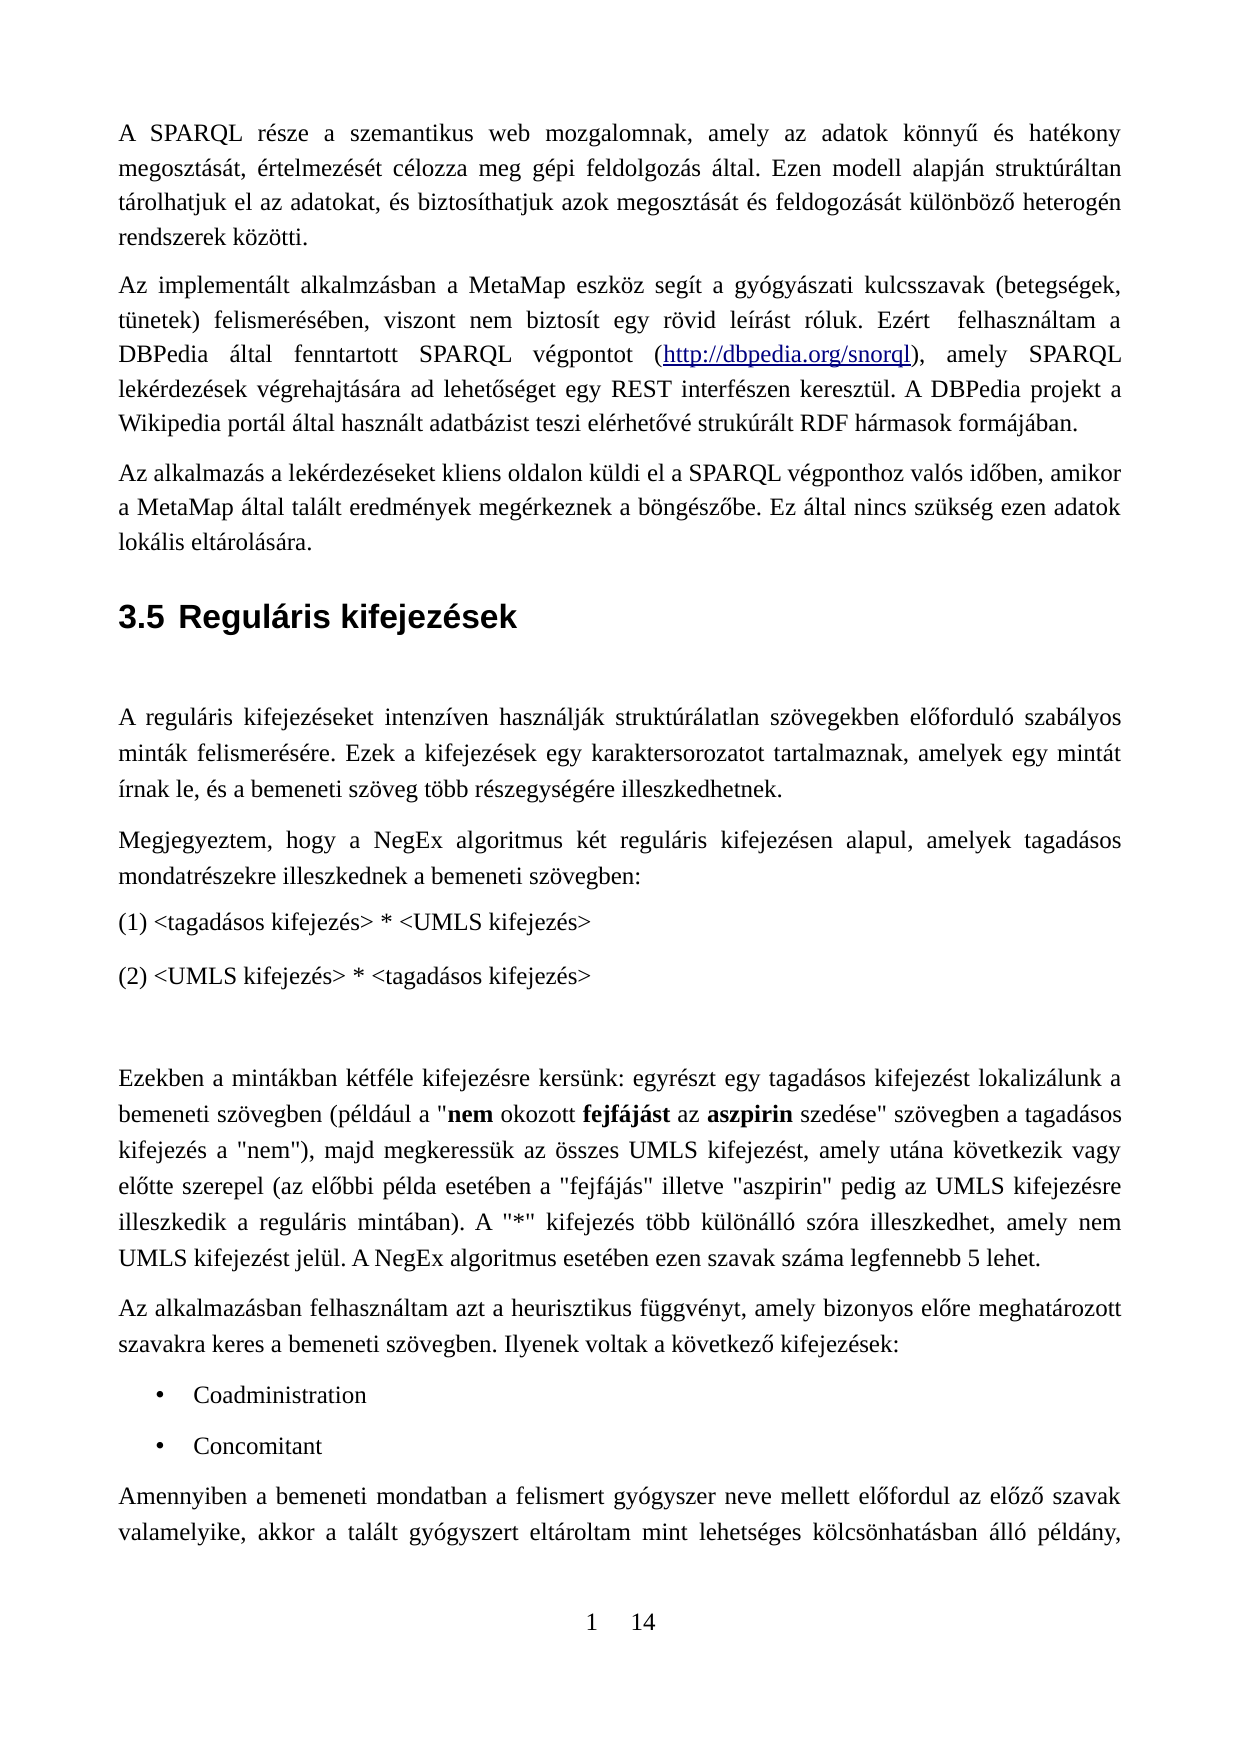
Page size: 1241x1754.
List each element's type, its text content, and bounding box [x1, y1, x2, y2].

subtitle Az alkalmazás a lekérdezéseket kliens oldalon küldi el a SPARQL végponthoz valós időben, amikor a MetaMap által talált eredmények megérkeznek a böngészőbe. Ez által nincs szükség ezen adatok lokális eltárolására. [118, 458, 1122, 555]
subtitle Reguláris kifejezések [118, 596, 1122, 635]
subtitle Az alkalmazásban felhasználtam azt a heurisztikus függvényt, amely bizonyos előre meghatározott szavakra keres a bemeneti szövegben. Ilyenek voltak a következő kifejezések: [118, 1288, 1122, 1360]
subtitle Ezekben a mintákban kétféle kifejezésre kersünk: egyrészt egy tagadásos kifejezést lokalizálunk a bemeneti szövegben (például a "nem okozott fejfájást az aszpirin szedése" szövegben a tagadásos kifejezés a "nem"), majd megkeressük az összes UMLS kifejezést, amely utána következik vagy előtte szerepel (az előbbi példa esetében a "fejfájás" illetve "aszpirin" pedig az UMLS kifejezésre illeszkedik a reguláris mintában). A "*" kifejezés több különálló szóra illeszkedhet, amely nem UMLS kifejezést jelül. A NegEx algoritmus esetében ezen szavak száma legfennebb 5 lehet. [118, 1057, 1122, 1273]
subtitle A SPARQL része a szemantikus web mozgalomnak, amely az adatok könnyű és hatékony megosztását, értelmezését célozza meg gépi feldolgozás által. Ezen modell alapján struktúráltan tárolhatjuk el az adatokat, és biztosíthatjuk azok megosztását és feldogozását különböző heterogén rendszerek közötti. [118, 118, 1122, 250]
subtitle Az implementált alkalmzásban a MetaMap eszköz segít a gyógyászati kulcsszavak (betegségek, tünetek) felismerésében, viszont nem biztosít egy rövid leírást róluk. Ezért felhasználtam a DBPedia által fenntartott SPARQL végpontot (http://dbpedia.org/snorql), amely SPARQL lekérdezések végrehajtására ad lehetőséget egy REST interfészen keresztül. A DBPedia projekt a Wikipedia portál által használt adatbázist teszi elérhetővé strukúrált RDF hármasok formájában. [118, 271, 1122, 437]
subtitle Amennyiben a bemeneti mondatban a felismert gyógyszer neve mellett előfordul az előző szavak valamelyike, akkor a talált gyógyszert eltároltam mint lehetséges kölcsönhatásban álló példány, [118, 1476, 1122, 1548]
subtitle Concomitant [156, 1425, 1122, 1461]
subtitle Megjegyeztem, hogy a NegEx algoritmus két reguláris kifejezésen alapul, amelyek tagadásos mondatrészekre illeszkednek a bemeneti szövegben: [118, 820, 1122, 892]
subtitle (1) <tagadásos kifejezés> * <UMLS kifejezés> [118, 907, 1122, 936]
subtitle A reguláris kifejezéseket intenzíven használják struktúrálatlan szövegekben előforduló szabályos minták felismerésére. Ezek a kifejezések egy karaktersorozatot tartalmaznak, amelyek egy mintát írnak le, és a bemeneti szöveg több részegységére illeszkedhetnek. [118, 697, 1122, 805]
subtitle (2) <UMLS kifejezés> * <tagadásos kifejezés> [118, 956, 1122, 992]
subtitle Coadministration [156, 1375, 1122, 1411]
